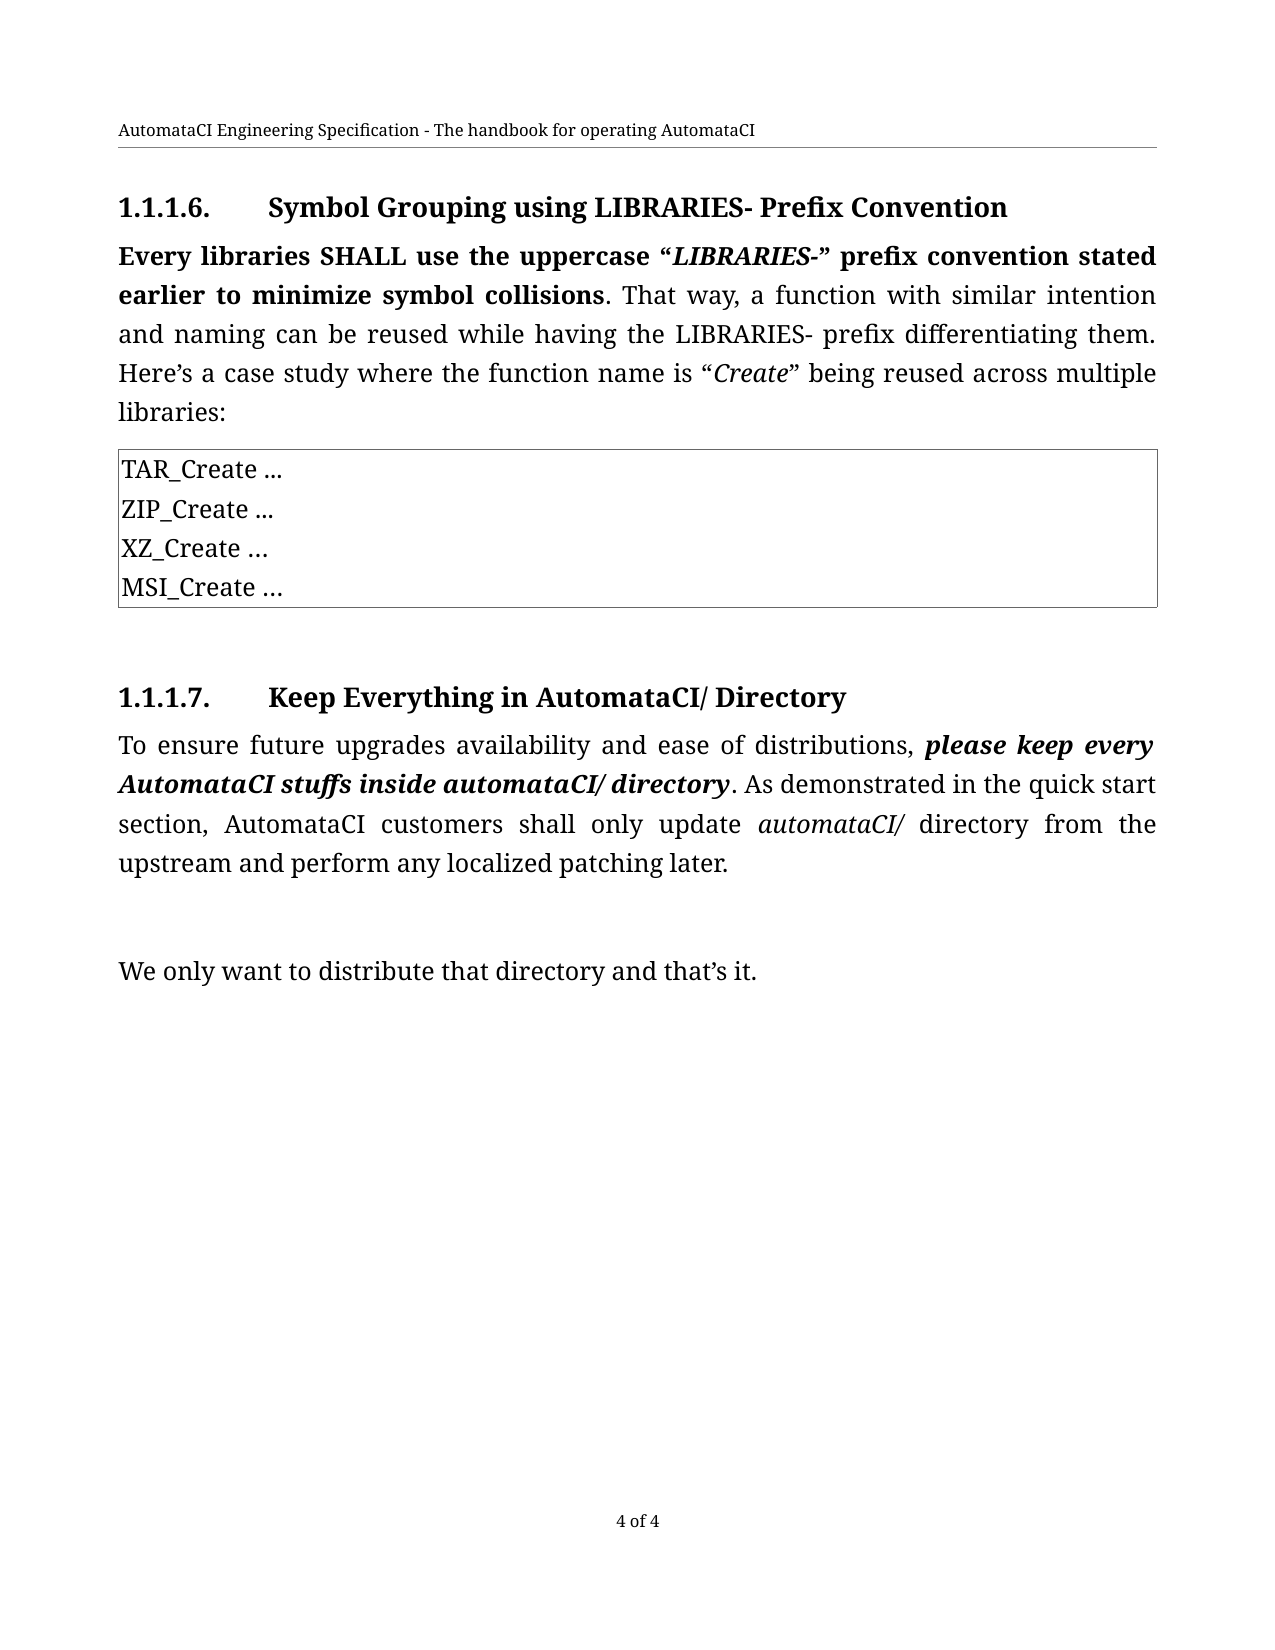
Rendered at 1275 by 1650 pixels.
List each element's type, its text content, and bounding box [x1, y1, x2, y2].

text Every libraries SHALL use the uppercase “LIBRARIES-” prefix convention stated earlier to minimize symbol collisions. That way, a function with similar intention and naming can be reused while having the LIBRARIES- prefix differentiating them. Here’s a case study where the function name is “Create” being reused across multiple libraries: [118, 238, 1157, 429]
subtitle Symbol Grouping using LIBRARIES- Prefix Convention [118, 189, 1157, 226]
text TAR_Create ... [119, 450, 1157, 486]
text XZ_Create … [119, 527, 1157, 564]
text To ensure future upgrades availability and ease of distributions, please keep every AutomataCI stuffs inside automataCI/ directory. As demonstrated in the quick start section, AutomataCI customers shall only update automataCI/ directory from the upstream and perform any localized patching later. [118, 728, 1157, 879]
text MSI_Create … [119, 567, 1157, 607]
text ZIP_Create ... [119, 488, 1157, 525]
subtitle Keep Everything in AutomataCI/ Directory [118, 679, 1157, 716]
text We only want to distribute that directory and that’s it. [118, 954, 1157, 988]
